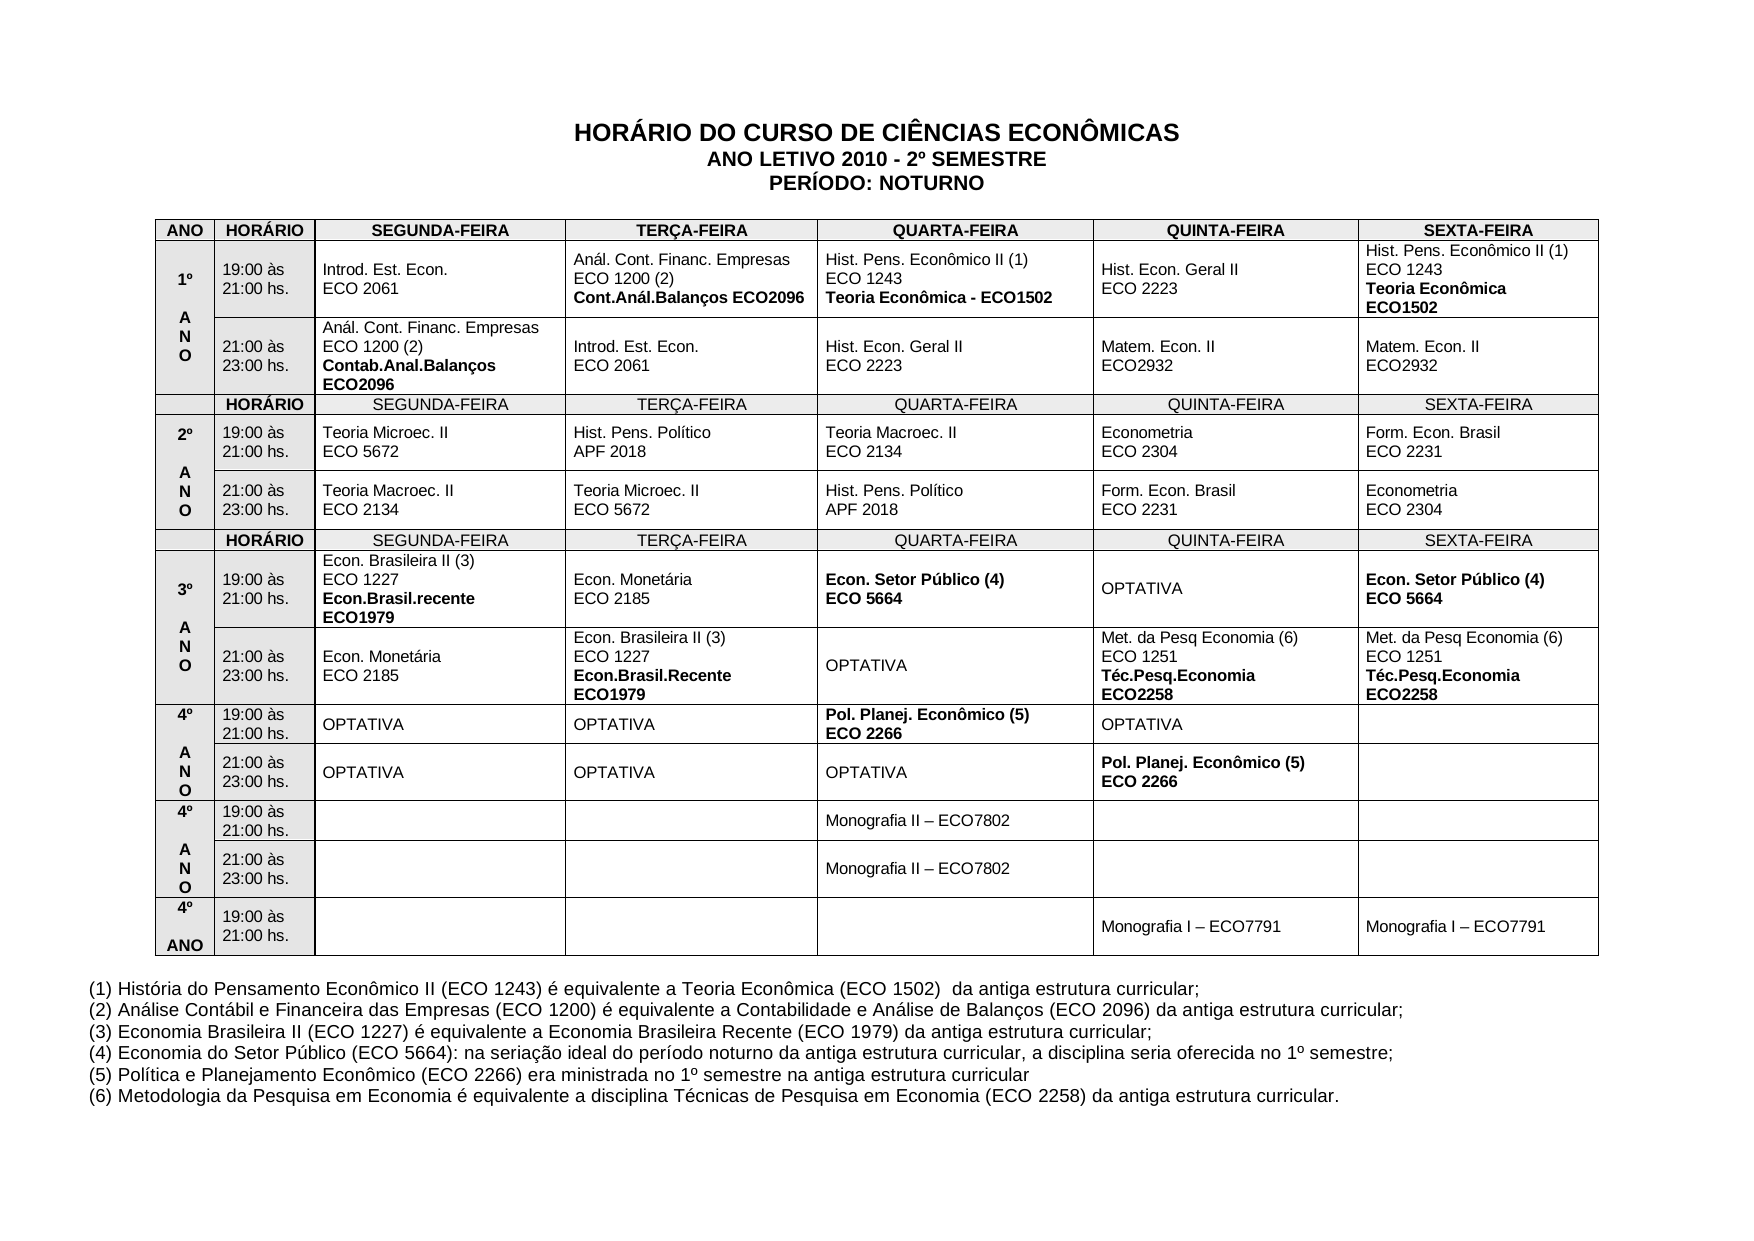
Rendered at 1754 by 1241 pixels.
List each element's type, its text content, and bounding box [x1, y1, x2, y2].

table_cell [1359, 744, 1598, 800]
table_cell [1359, 841, 1598, 897]
subtitle ANO LETIVO 2010 - 2º SEMESTRE [89, 147, 1665, 171]
table_cell 4º ANO [156, 898, 214, 955]
table_cell Teoria Microec. II ECO 5672 [316, 415, 565, 469]
table_cell Econ. Setor Público (4) ECO 5664 [1359, 551, 1598, 627]
table_cell Form. Econ. Brasil ECO 2231 [1359, 415, 1598, 469]
table_cell Econ. Setor Público (4) ECO 5664 [818, 551, 1093, 627]
table_cell Pol. Planej. Econômico (5) ECO 2266 [818, 705, 1093, 743]
table_cell Econometria ECO 2304 [1359, 471, 1598, 529]
table_cell Introd. Est. Econ. ECO 2061 [566, 318, 817, 394]
table_cell TERÇA-FEIRA [566, 530, 817, 549]
table_cell [566, 841, 817, 897]
table_cell 19:00 às 21:00 hs. [215, 801, 314, 839]
table_cell Econ. Brasileira II (3) ECO 1227 Econ.Brasil.Recente ECO1979 [566, 628, 817, 704]
table_cell 19:00 às 21:00 hs. [215, 241, 314, 317]
subtitle PERÍODO: NOTURNO [89, 171, 1665, 195]
table_cell 21:00 às 23:00 hs. [215, 744, 314, 800]
text (2) Análise Contábil e Financeira das Empresas (ECO 1200) é equivalente a Contabilidade e Análise de Balanços (ECO 2096) da antiga estrutura curricular; [89, 999, 1665, 1021]
table_cell Matem. Econ. II ECO2932 [1359, 318, 1598, 394]
table_cell HORÁRIO [215, 395, 314, 414]
table_cell OPTATIVA [566, 744, 817, 800]
table_cell [566, 898, 817, 955]
table_cell 4º A N O [156, 705, 214, 800]
table_cell Econ. Monetária ECO 2185 [566, 551, 817, 627]
table_cell 19:00 às 21:00 hs. [215, 415, 314, 469]
table_cell SEXTA-FEIRA [1359, 530, 1598, 549]
table_cell Pol. Planej. Econômico (5) ECO 2266 [1094, 744, 1358, 800]
table_header QUARTA-FEIRA [818, 220, 1093, 239]
table_cell OPTATIVA [818, 628, 1093, 704]
table_cell Hist. Pens. Político APF 2018 [818, 471, 1093, 529]
table_cell [1359, 705, 1598, 743]
table_cell Introd. Est. Econ. ECO 2061 [316, 241, 565, 317]
table_cell QUINTA-FEIRA [1094, 530, 1358, 549]
table_cell 19:00 às 21:00 hs. [215, 898, 314, 955]
table_cell Monografia I – ECO7791 [1094, 898, 1358, 955]
table_cell Econ. Monetária ECO 2185 [316, 628, 565, 704]
table_cell Form. Econ. Brasil ECO 2231 [1094, 471, 1358, 529]
table_cell Econometria ECO 2304 [1094, 415, 1358, 469]
table_cell SEGUNDA-FEIRA [316, 395, 565, 414]
table_cell TERÇA-FEIRA [566, 395, 817, 414]
table_cell Hist. Pens. Político APF 2018 [566, 415, 817, 469]
table_cell [156, 395, 214, 414]
table_cell [156, 530, 214, 549]
table_cell 21:00 às 23:00 hs. [215, 471, 314, 529]
table_cell Hist. Econ. Geral II ECO 2223 [1094, 241, 1358, 317]
table_cell QUARTA-FEIRA [818, 395, 1093, 414]
table_cell 21:00 às 23:00 hs. [215, 628, 314, 704]
text HORÁRIO DO CURSO DE CIÊNCIAS ECONÔMICAS [89, 118, 1665, 147]
table_header SEXTA-FEIRA [1359, 220, 1598, 239]
table_cell OPTATIVA [1094, 551, 1358, 627]
table_cell Matem. Econ. II ECO2932 [1094, 318, 1358, 394]
table_cell OPTATIVA [566, 705, 817, 743]
table_cell 21:00 às 23:00 hs. [215, 318, 314, 394]
table_cell [316, 801, 565, 839]
table_header TERÇA-FEIRA [566, 220, 817, 239]
text (1) História do Pensamento Econômico II (ECO 1243) é equivalente a Teoria Econômica (ECO 1502) da antiga estrutura curricular; [89, 978, 1665, 999]
table_cell Met. da Pesq Economia (6) ECO 1251 Téc.Pesq.Economia ECO2258 [1359, 628, 1598, 704]
table_header HORÁRIO [215, 220, 314, 239]
table_cell Teoria Macroec. II ECO 2134 [818, 415, 1093, 469]
table_cell 3º A N O [156, 551, 214, 704]
table_cell [316, 841, 565, 897]
table_cell 4º A N O [156, 801, 214, 897]
table_header ANO [156, 220, 214, 239]
table_cell OPTATIVA [818, 744, 1093, 800]
table_cell Anál. Cont. Financ. Empresas ECO 1200 (2) Contab.Anal.Balanços ECO2096 [316, 318, 565, 394]
table_cell 2º A N O [156, 415, 214, 529]
table_cell 1º A N O [156, 241, 214, 394]
table_cell OPTATIVA [1094, 705, 1358, 743]
table_cell [818, 898, 1093, 955]
table_header QUINTA-FEIRA [1094, 220, 1358, 239]
table_cell 19:00 às 21:00 hs. [215, 551, 314, 627]
table_cell [1094, 801, 1358, 839]
text (5) Política e Planejamento Econômico (ECO 2266) era ministrada no 1º semestre na antiga estrutura curricular [89, 1064, 1665, 1085]
table_cell Met. da Pesq Economia (6) ECO 1251 Téc.Pesq.Economia ECO2258 [1094, 628, 1358, 704]
table_cell Monografia II – ECO7802 [818, 801, 1093, 839]
table_cell Teoria Microec. II ECO 5672 [566, 471, 817, 529]
table_cell QUARTA-FEIRA [818, 530, 1093, 549]
table_cell [1094, 841, 1358, 897]
table_cell [1359, 801, 1598, 839]
table_cell Monografia I – ECO7791 [1359, 898, 1598, 955]
table_cell Teoria Macroec. II ECO 2134 [316, 471, 565, 529]
table_cell SEXTA-FEIRA [1359, 395, 1598, 414]
table_cell 19:00 às 21:00 hs. [215, 705, 314, 743]
table_cell [316, 898, 565, 955]
table_cell Hist. Pens. Econômico II (1) ECO 1243 Teoria Econômica - ECO1502 [818, 241, 1093, 317]
table_cell 21:00 às 23:00 hs. [215, 841, 314, 897]
table_cell Monografia II – ECO7802 [818, 841, 1093, 897]
table_cell Econ. Brasileira II (3) ECO 1227 Econ.Brasil.recente ECO1979 [316, 551, 565, 627]
table_cell Hist. Econ. Geral II ECO 2223 [818, 318, 1093, 394]
text (4) Economia do Setor Público (ECO 5664): na seriação ideal do período noturno da antiga estrutura curricular, a disciplina seria oferecida no 1º semestre; [89, 1042, 1665, 1064]
text (3) Economia Brasileira II (ECO 1227) é equivalente a Economia Brasileira Recente (ECO 1979) da antiga estrutura curricular; [89, 1021, 1665, 1042]
table_cell [566, 801, 817, 839]
table_header SEGUNDA-FEIRA [316, 220, 565, 239]
table_cell Anál. Cont. Financ. Empresas ECO 1200 (2) Cont.Anál.Balanços ECO2096 [566, 241, 817, 317]
table_cell OPTATIVA [316, 744, 565, 800]
table_cell SEGUNDA-FEIRA [316, 530, 565, 549]
table_cell QUINTA-FEIRA [1094, 395, 1358, 414]
text (6) Metodologia da Pesquisa em Economia é equivalente a disciplina Técnicas de Pesquisa em Economia (ECO 2258) da antiga estrutura curricular. [89, 1085, 1665, 1107]
table_cell Hist. Pens. Econômico II (1) ECO 1243 Teoria Econômica ECO1502 [1359, 241, 1598, 317]
table_cell HORÁRIO [215, 530, 314, 549]
table_cell OPTATIVA [316, 705, 565, 743]
